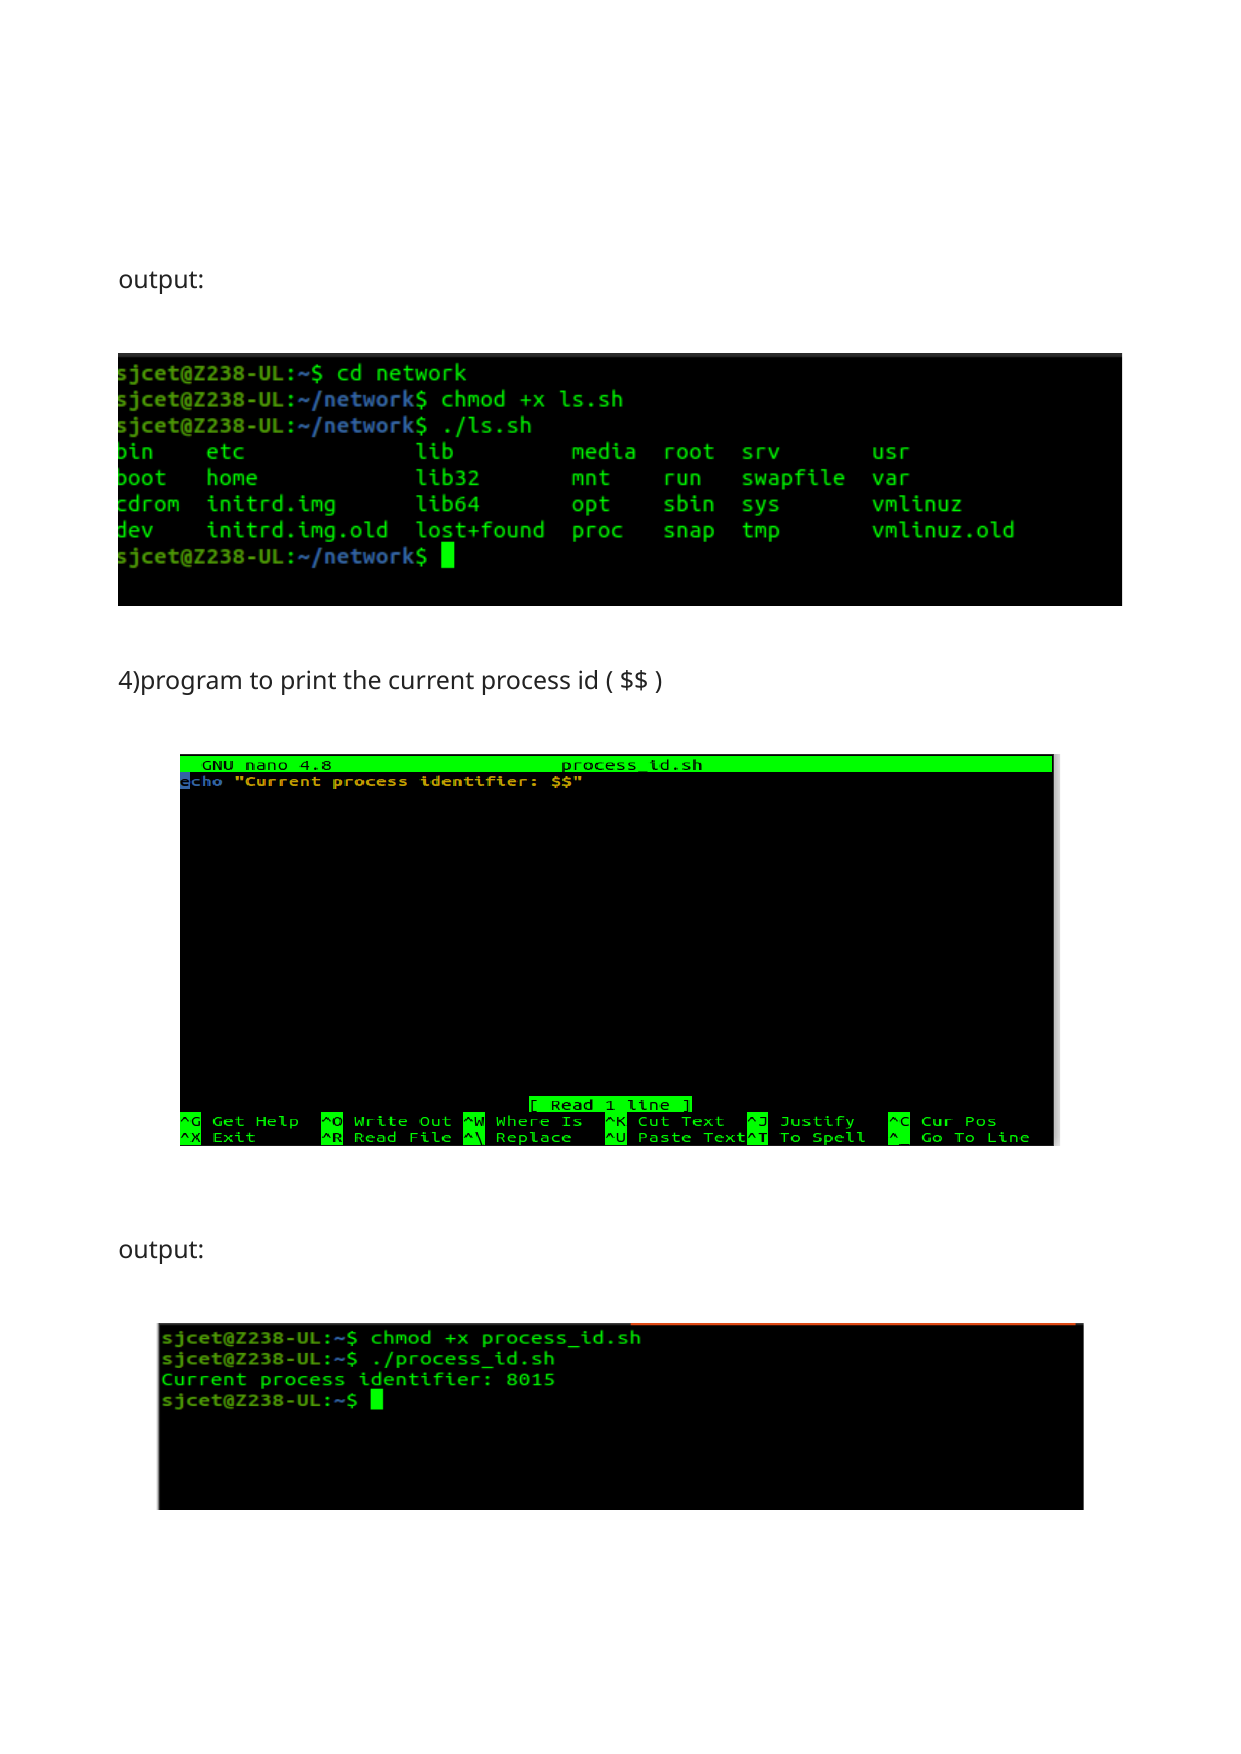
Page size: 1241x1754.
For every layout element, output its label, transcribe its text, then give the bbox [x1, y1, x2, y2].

picture [156, 1323, 1084, 1510]
picture [180, 754, 1060, 1146]
text 4)program to print the current process id ( $$ ) [118, 663, 1122, 697]
text output: [118, 262, 1122, 296]
text output: [118, 1232, 1122, 1266]
picture [118, 353, 1123, 606]
